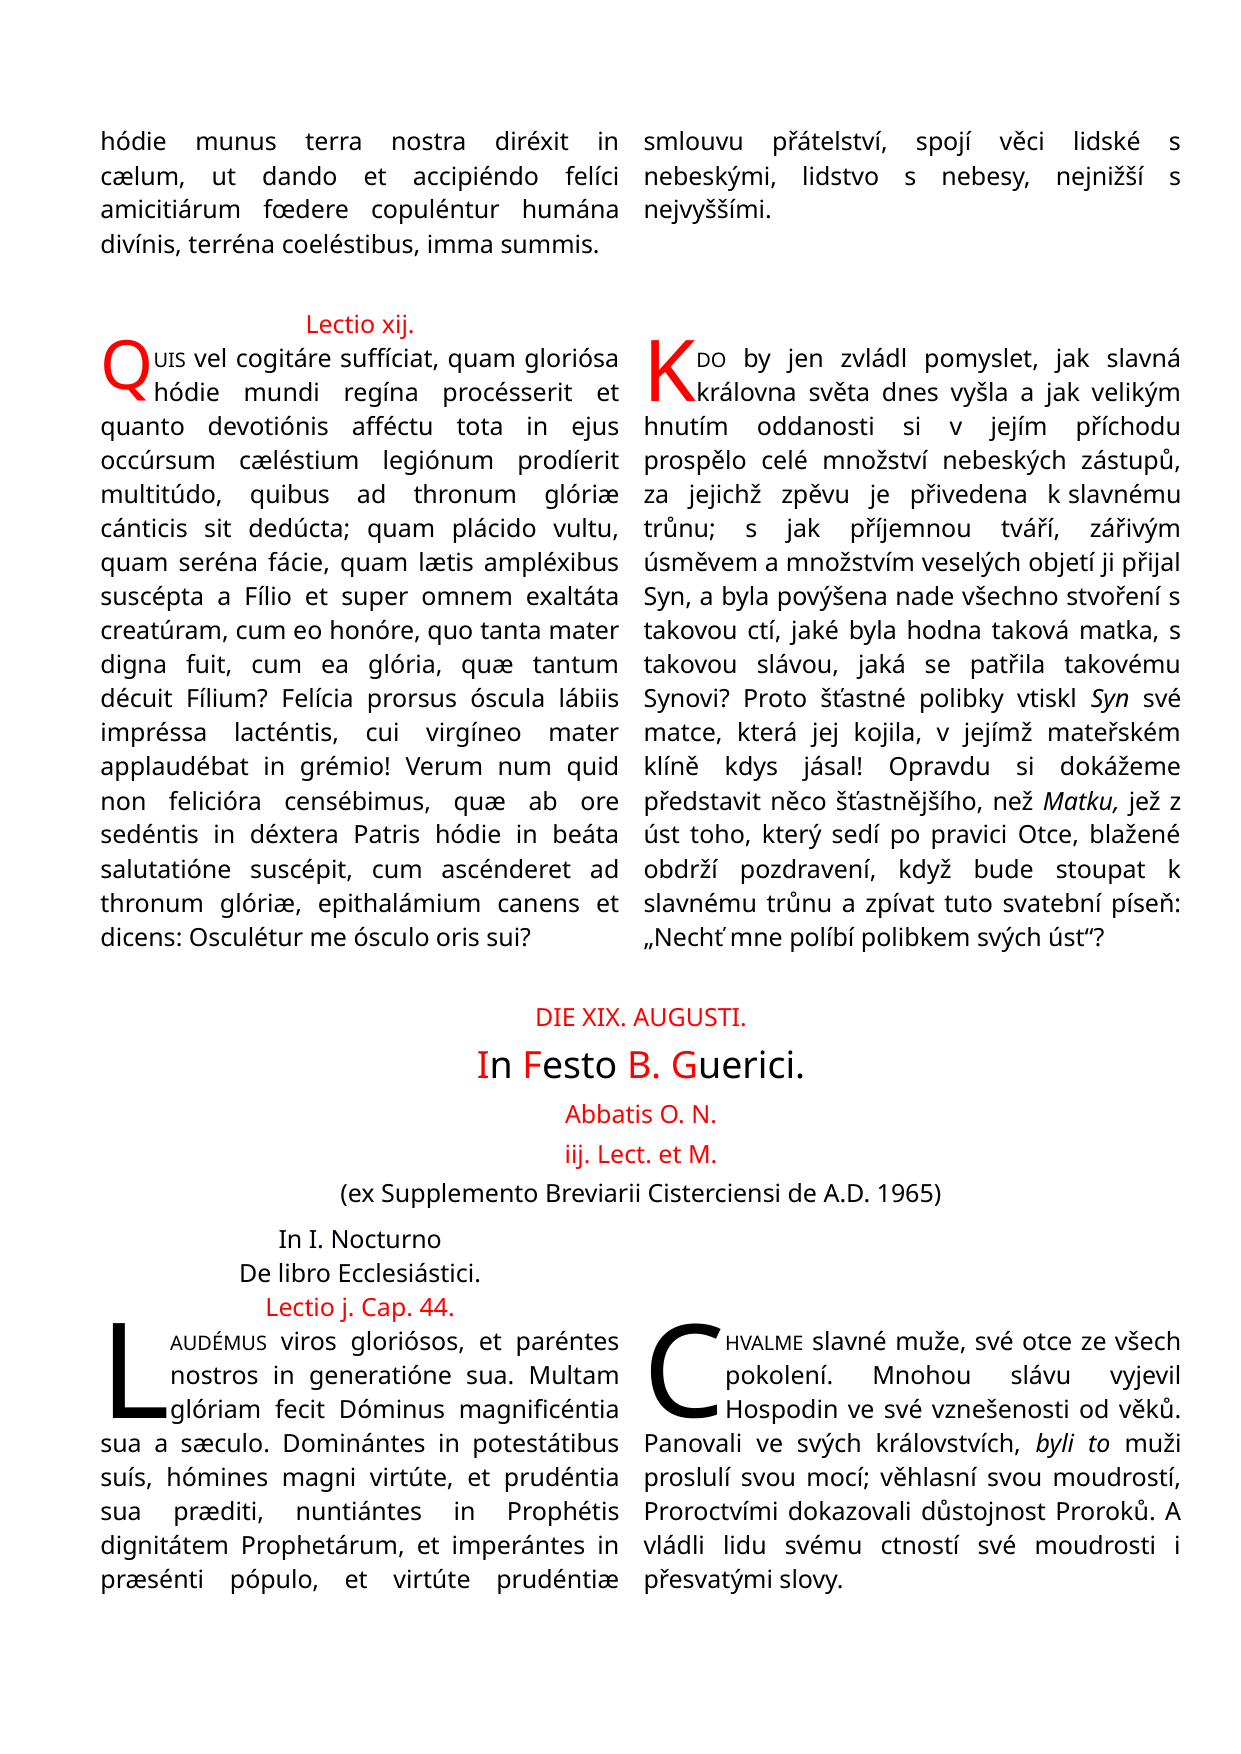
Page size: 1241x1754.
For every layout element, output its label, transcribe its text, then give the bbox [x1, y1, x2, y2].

table_cell DIE XIX. AUGUSTI. In Festo B. Guerici. Abbatis O. N. iij. Lect. et M. (ex Supplemento Breviarii Cisterciensi de A.D. 1965) [89, 994, 1193, 1216]
table_cell Chvalme slavné muže, své otce ze všech pokolení. Mnohou slávu vyjevil Hospodin ve své vznešenosti od věků. Panovali ve svých královstvích, byli to muži proslulí svou mocí; věhlasní svou moudrostí, Proroctvími dokazovali důstojnost Proroků. A vládli lidu svému ctností své moudrosti i přesvatými slovy. [631, 1216, 1193, 1602]
table_cell hódie munus terra nostra diréxit in cælum‚ ut dando et accipiéndo felíci amicitiárum fœdere copuléntur humána divínis, terréna coeléstibus, imma summis. [89, 118, 631, 300]
table_cell Kdo by jen zvládl pomyslet, jak slavná královna světa dnes vyšla a jak velikým hnutím oddanosti si v jejím příchodu prospělo celé množství nebeských zástupů, za jejichž zpěvu je přivedena k slavnému trůnu; s jak příjemnou tváří, zářivým úsměvem a množstvím veselých objetí ji přijal Syn, a byla povýšena nade všechno stvoření s takovou ctí, jaké byla hodna taková matka, s takovou slávou, jaká se patřila takovému Synovi? Proto šťastné polibky vtiskl Syn své matce, která jej kojila, v jejímž mateřském klíně kdys jásal! Opravdu si dokážeme představit něco šťastnějšího, než Matku, jež z úst toho, který sedí po pravici Otce, blažené obdrží pozdravení, když bude stoupat k slavnému trůnu a zpívat tuto svatební píseň: „Nechť mne políbí polibkem svých úst“? [631, 300, 1193, 993]
table_cell smlouvu přátelství, spojí věci lidské s nebeskými, lidstvo s nebesy, nejnižší s nejvyššími. [631, 118, 1193, 300]
table_cell In I. Nocturno De libro Ecclesiástici. Lectio j. Cap. 44. Laudémus viros gloriósos, et paréntes nostros in generatióne sua. Multam glóriam fecit Dóminus magnificéntia sua a sæculo. Dominántes in potestátibus suís, hómines magni virtúte, et prudéntia sua præditi, nuntiántes in Prophétis dignitátem Prophetárum, et imperántes in præsénti pópulo‚ et virtúte prudéntiæ pópulis sanctíssima verba. [89, 1216, 631, 1602]
table_cell Lectio xij. Quis vel cogitáre suffíciat, quam gloriósa hódie mundi regína procésserit et quanto devotiónis afféctu tota in ejus occúrsum cæléstium legiónum prodíerit multitúdo, quibus ad thronum glóriæ cánticis sit dedúcta; quam plácido vultu, quam seréna fácie, quam lætis ampléxibus suscépta a Fílio et super omnem exaltáta creatúram, cum eo honóre‚ quo tanta mater digna fuit, cum ea glória‚ quæ tantum décuit Fílium? Felícia prorsus óscula lábiis impréssa lacténtis, cui virgíneo mater applaudébat in grémio! Verum num quid non felicióra censébimus, quæ ab ore sedéntis in déxtera Patris hódie in beáta salutatióne suscépit, cum ascénderet ad thronum glóriæ, epithalámium canens et dicens: Osculétur me ósculo oris sui? [89, 300, 631, 993]
